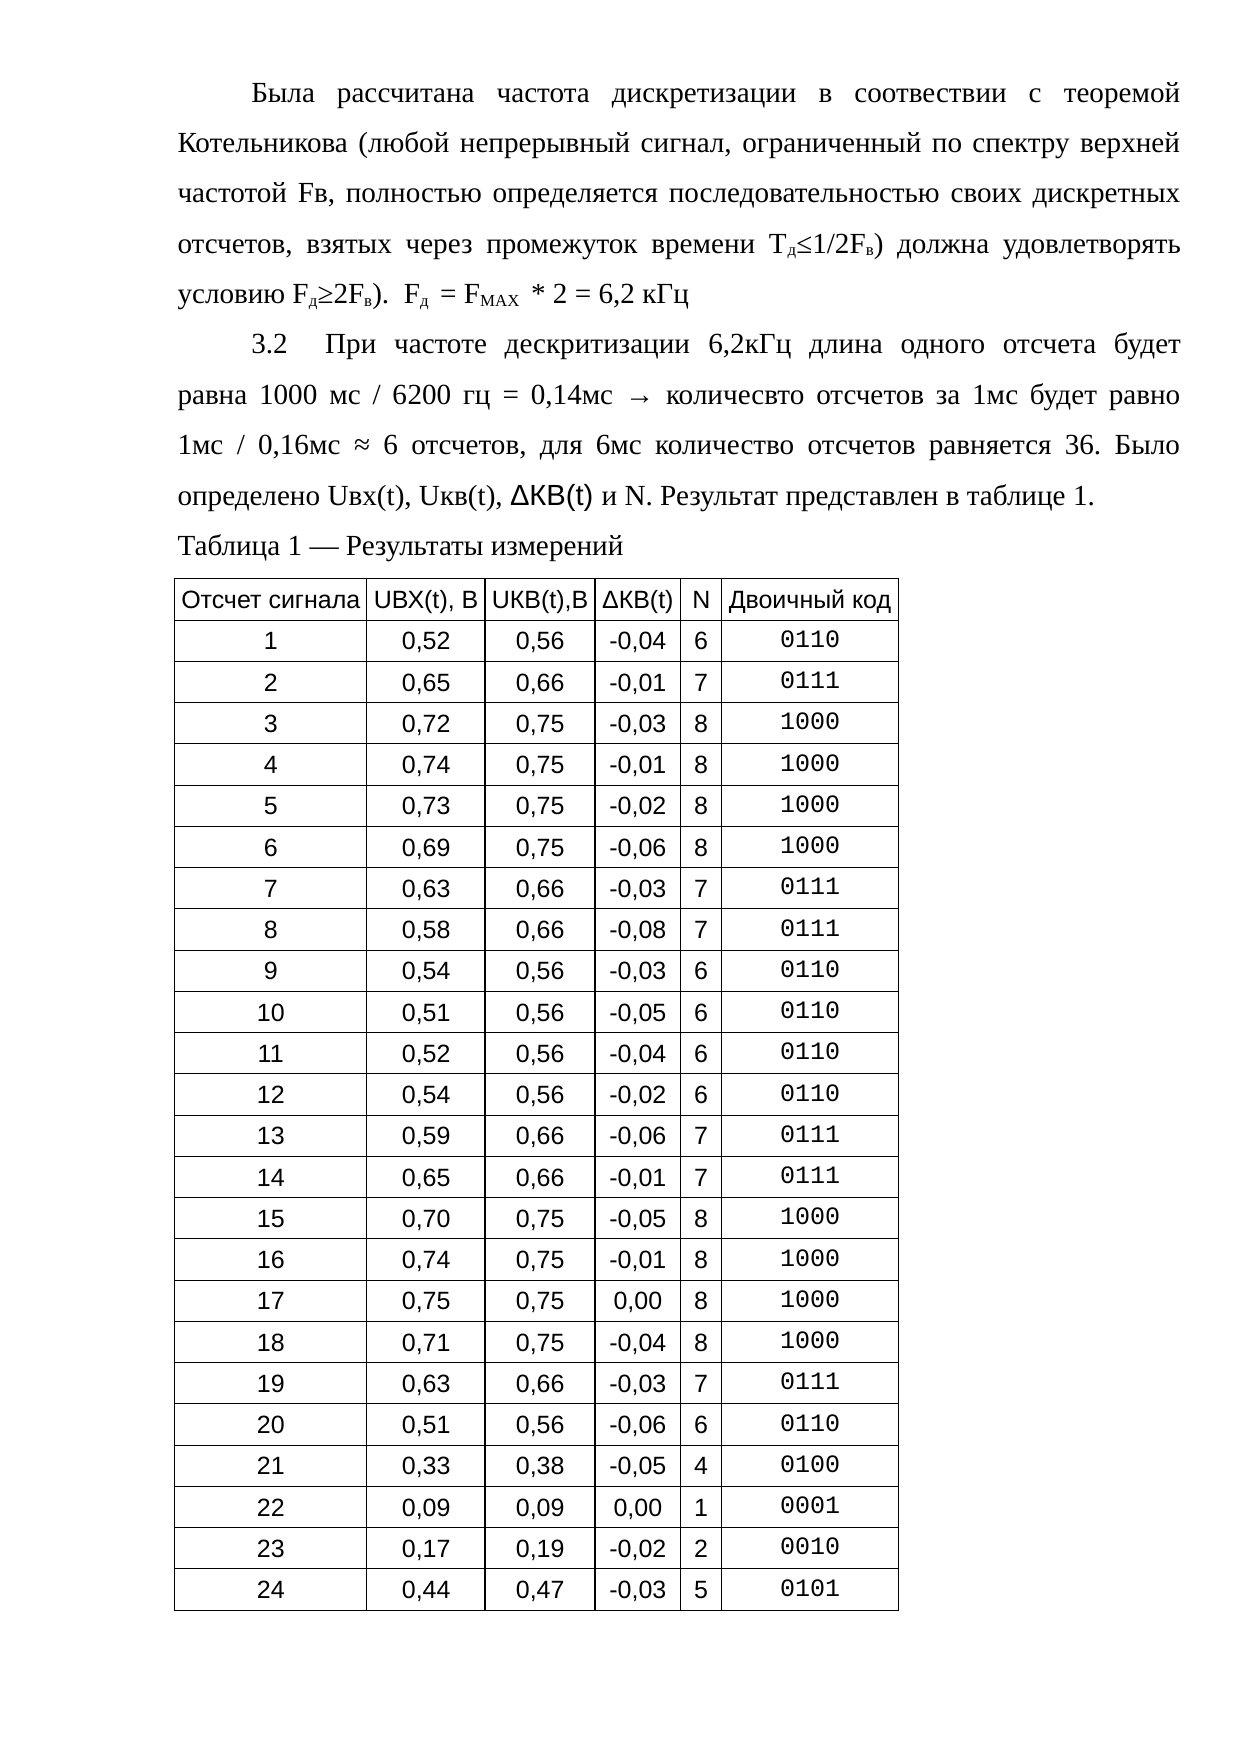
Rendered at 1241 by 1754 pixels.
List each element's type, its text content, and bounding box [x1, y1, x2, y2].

table_cell 1000 [722, 1281, 898, 1321]
table_cell 8 [681, 786, 721, 826]
table_cell 8 [681, 827, 721, 867]
table_cell 0,58 [367, 909, 484, 949]
table_cell -0,01 [596, 1239, 680, 1279]
table_cell 0,44 [367, 1569, 484, 1609]
table_cell 0,00 [596, 1281, 680, 1321]
table_cell 0111 [722, 909, 898, 949]
table_header Отсчет сигнала [175, 579, 366, 619]
table_cell 0,75 [486, 827, 594, 867]
table_cell -0,02 [596, 786, 680, 826]
table_cell 0,66 [486, 909, 594, 949]
table_cell 1000 [722, 786, 898, 826]
table_cell -0,02 [596, 1074, 680, 1114]
table_cell 0,56 [486, 1404, 594, 1444]
table_cell 0,70 [367, 1198, 484, 1238]
table_cell 1 [681, 1487, 721, 1527]
table_cell 0,66 [486, 868, 594, 908]
table_cell -0,03 [596, 868, 680, 908]
table_cell 20 [175, 1404, 366, 1444]
table_cell -0,05 [596, 992, 680, 1032]
table_cell 1000 [722, 827, 898, 867]
table_header Двоичный код [722, 579, 898, 619]
table_cell 0101 [722, 1569, 898, 1609]
table_cell 0,51 [367, 1404, 484, 1444]
table_cell 8 [681, 744, 721, 784]
table_cell 7 [175, 868, 366, 908]
table_cell -0,06 [596, 827, 680, 867]
table_cell 0,65 [367, 1157, 484, 1197]
table_cell 0,54 [367, 1074, 484, 1114]
table_cell 7 [681, 662, 721, 702]
table_cell 0,75 [486, 1239, 594, 1279]
table_cell 0,66 [486, 1157, 594, 1197]
table_cell 0,52 [367, 1033, 484, 1073]
table_cell 7 [681, 1157, 721, 1197]
table_header UВХ(t), В [367, 579, 484, 619]
table_cell 6 [681, 951, 721, 991]
table_cell 8 [681, 1239, 721, 1279]
table_cell 0,47 [486, 1569, 594, 1609]
table_cell 6 [681, 992, 721, 1032]
table_cell 8 [681, 1281, 721, 1321]
table_cell 0110 [722, 1033, 898, 1073]
table_cell 3 [175, 703, 366, 743]
table_cell -0,03 [596, 1569, 680, 1609]
table_cell -0,01 [596, 662, 680, 702]
table_cell 17 [175, 1281, 366, 1321]
table_cell 0,63 [367, 868, 484, 908]
table_cell 0110 [722, 1074, 898, 1114]
table_cell 6 [681, 1074, 721, 1114]
table_cell 0,63 [367, 1363, 484, 1403]
table_cell 19 [175, 1363, 366, 1403]
table_cell -0,04 [596, 621, 680, 661]
table_header N [681, 579, 721, 619]
table_cell 1000 [722, 1198, 898, 1238]
table_cell 0010 [722, 1528, 898, 1568]
table_cell 0,52 [367, 621, 484, 661]
table_cell 0,75 [367, 1281, 484, 1321]
table_header ΔКВ(t) [596, 579, 680, 619]
table_cell 0,74 [367, 1239, 484, 1279]
table_cell 1000 [722, 744, 898, 784]
table_cell 0,74 [367, 744, 484, 784]
table_cell 8 [681, 1198, 721, 1238]
table_cell 0110 [722, 621, 898, 661]
table_cell -0,03 [596, 1363, 680, 1403]
table_cell 6 [681, 1404, 721, 1444]
table_cell -0,08 [596, 909, 680, 949]
table_cell 4 [681, 1446, 721, 1486]
table_cell 6 [175, 827, 366, 867]
table_cell 0,51 [367, 992, 484, 1032]
table_cell -0,06 [596, 1404, 680, 1444]
table_cell 5 [681, 1569, 721, 1609]
list При частоте дескритизации 6,2кГц длина одного отсчета будет равна 1000 мс / 6200 гц = 0,14мс → количесвто отсчетов за 1мс будет равно 1мс / 0,16мс ≈ 6 отсчетов, для 6мс количество отсчетов равняется 36. Было определено Uвх(t), Uкв(t), ΔКВ(t) и N. Результат представлен в таблице 1. [177, 327, 1181, 511]
table_cell 0001 [722, 1487, 898, 1527]
table_cell 0,66 [486, 1116, 594, 1156]
table_cell 7 [681, 909, 721, 949]
table_cell 0110 [722, 1404, 898, 1444]
table_cell 1000 [722, 1239, 898, 1279]
table_cell -0,05 [596, 1198, 680, 1238]
table_cell 0,19 [486, 1528, 594, 1568]
table_cell 0110 [722, 951, 898, 991]
table_cell 5 [175, 786, 366, 826]
table_cell 1 [175, 621, 366, 661]
table_cell 0,69 [367, 827, 484, 867]
table_cell 8 [681, 1322, 721, 1362]
table_cell 1000 [722, 1322, 898, 1362]
table_cell 0,75 [486, 744, 594, 784]
table_cell 24 [175, 1569, 366, 1609]
table_cell 0,66 [486, 662, 594, 702]
table_cell 0,75 [486, 1198, 594, 1238]
table_cell 15 [175, 1198, 366, 1238]
table_cell 0111 [722, 1363, 898, 1403]
table_cell 0,54 [367, 951, 484, 991]
table_cell 2 [681, 1528, 721, 1568]
table_cell 10 [175, 992, 366, 1032]
table_cell -0,02 [596, 1528, 680, 1568]
table_cell 0,38 [486, 1446, 594, 1486]
table_cell 8 [175, 909, 366, 949]
text Таблица 1 — Результаты измерений [177, 528, 1181, 561]
table_cell 0,75 [486, 1281, 594, 1321]
table_cell 0,75 [486, 1322, 594, 1362]
table_cell 16 [175, 1239, 366, 1279]
table_cell 7 [681, 1116, 721, 1156]
table_header UКВ(t),В [486, 579, 594, 619]
table_cell 12 [175, 1074, 366, 1114]
table_cell -0,05 [596, 1446, 680, 1486]
table_cell 21 [175, 1446, 366, 1486]
table_cell 0,72 [367, 703, 484, 743]
text Была рассчитана частота дискретизации в соотвествии с теоремой Котельникова (любой непрерывный сигнал, ограниченный по спектру верхней частотой Fв, полностью определяется последовательностью своих дискретных отсчетов, взятых через промежуток времени Тд≤1/2Fв) должна удовлетворять условию Fд≥2Fв). Fд = FMAX * 2 = 6,2 кГц [177, 75, 1181, 310]
table_cell 18 [175, 1322, 366, 1362]
table_cell -0,01 [596, 744, 680, 784]
table_cell 1000 [722, 703, 898, 743]
table_cell 0,59 [367, 1116, 484, 1156]
table_cell -0,04 [596, 1322, 680, 1362]
table_cell 2 [175, 662, 366, 702]
table_cell 0,73 [367, 786, 484, 826]
table_cell 0111 [722, 1157, 898, 1197]
table_cell 0,09 [486, 1487, 594, 1527]
table_cell 0111 [722, 662, 898, 702]
table_cell 0,56 [486, 951, 594, 991]
table_cell 0,71 [367, 1322, 484, 1362]
table_cell 0,00 [596, 1487, 680, 1527]
table_cell 6 [681, 1033, 721, 1073]
table_cell 14 [175, 1157, 366, 1197]
table_cell -0,03 [596, 703, 680, 743]
table_cell 0111 [722, 868, 898, 908]
table_cell -0,01 [596, 1157, 680, 1197]
table_cell 0,09 [367, 1487, 484, 1527]
table_cell 0,33 [367, 1446, 484, 1486]
table_cell 8 [681, 703, 721, 743]
table_cell -0,06 [596, 1116, 680, 1156]
table_cell 0,65 [367, 662, 484, 702]
table_cell 0,56 [486, 1074, 594, 1114]
table_cell 0110 [722, 992, 898, 1032]
table_cell 0,66 [486, 1363, 594, 1403]
table_cell 22 [175, 1487, 366, 1527]
table_cell 23 [175, 1528, 366, 1568]
table_cell -0,03 [596, 951, 680, 991]
table_cell 0,75 [486, 786, 594, 826]
table_cell 11 [175, 1033, 366, 1073]
table_cell 7 [681, 1363, 721, 1403]
table_cell 0,75 [486, 703, 594, 743]
table_cell 0,56 [486, 621, 594, 661]
table_cell 0111 [722, 1116, 898, 1156]
table_cell 9 [175, 951, 366, 991]
table_cell 0,17 [367, 1528, 484, 1568]
table_cell 13 [175, 1116, 366, 1156]
table_cell 0,56 [486, 1033, 594, 1073]
table_cell 6 [681, 621, 721, 661]
table_cell -0,04 [596, 1033, 680, 1073]
table_cell 7 [681, 868, 721, 908]
table_cell 0100 [722, 1446, 898, 1486]
table_cell 0,56 [486, 992, 594, 1032]
table_cell 4 [175, 744, 366, 784]
